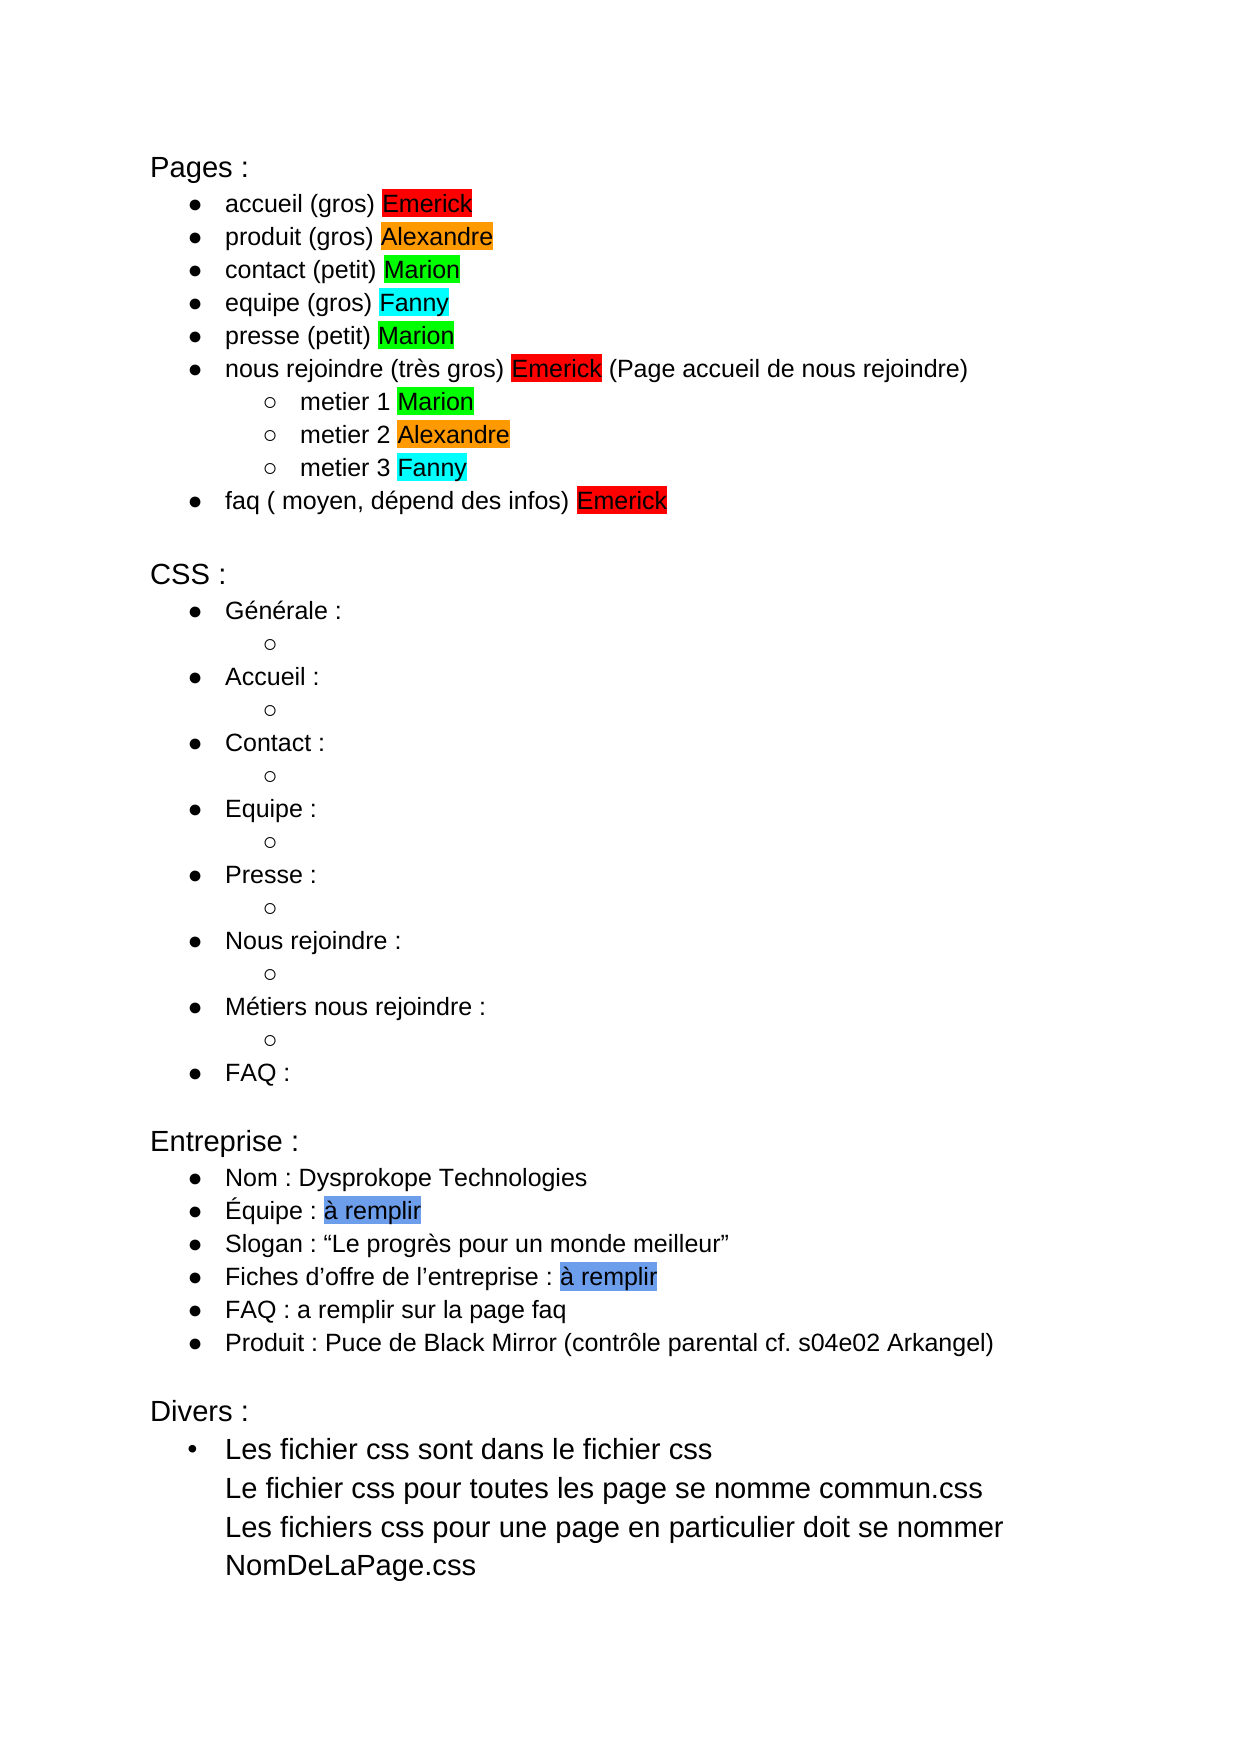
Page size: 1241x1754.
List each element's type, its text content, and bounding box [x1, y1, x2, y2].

list produit (gros) Alexandre [187, 222, 1090, 250]
list Contact : [187, 728, 1090, 757]
list Générale : [187, 596, 1090, 624]
list metier 3 Fanny [262, 453, 1090, 481]
list Nom : Dysprokope Technologies [187, 1163, 1090, 1191]
list faq ( moyen, dépend des infos) Emerick [187, 486, 1090, 514]
list Équipe : à remplir [187, 1196, 1090, 1224]
list Les fichier css sont dans le fichier css [187, 1432, 1090, 1466]
list presse (petit) Marion [187, 321, 1090, 349]
list metier 2 Alexandre [262, 420, 1090, 448]
list FAQ : a remplir sur la page faq [187, 1295, 1090, 1323]
list nous rejoindre (très gros) Emerick (Page accueil de nous rejoindre) [187, 354, 1090, 382]
list Fiches d’offre de l’entreprise : à remplir [187, 1262, 1090, 1291]
list Le fichier css pour toutes les page se nomme commun.css [187, 1471, 1090, 1505]
list contact (petit) Marion [187, 254, 1090, 283]
text CSS : [150, 557, 1090, 591]
list Métiers nous rejoindre : [187, 992, 1090, 1021]
list Produit : Puce de Black Mirror (contrôle parental cf. s04e02 Arkangel) [187, 1328, 1090, 1357]
list Presse : [187, 860, 1090, 889]
list Les fichiers css pour une page en particulier doit se nommer NomDeLaPage.css [187, 1510, 1090, 1582]
text Entreprise : [150, 1124, 1090, 1158]
list Accueil : [187, 662, 1090, 691]
text Divers : [150, 1394, 1090, 1427]
list metier 1 Marion [262, 387, 1090, 415]
list equipe (gros) Fanny [187, 288, 1090, 316]
list accueil (gros) Emerick [187, 188, 1090, 217]
list FAQ : [187, 1058, 1090, 1087]
list Equipe : [187, 794, 1090, 823]
list Slogan : “Le progrès pour un monde meilleur” [187, 1229, 1090, 1257]
list Nous rejoindre : [187, 926, 1090, 955]
text Pages : [150, 150, 1090, 183]
